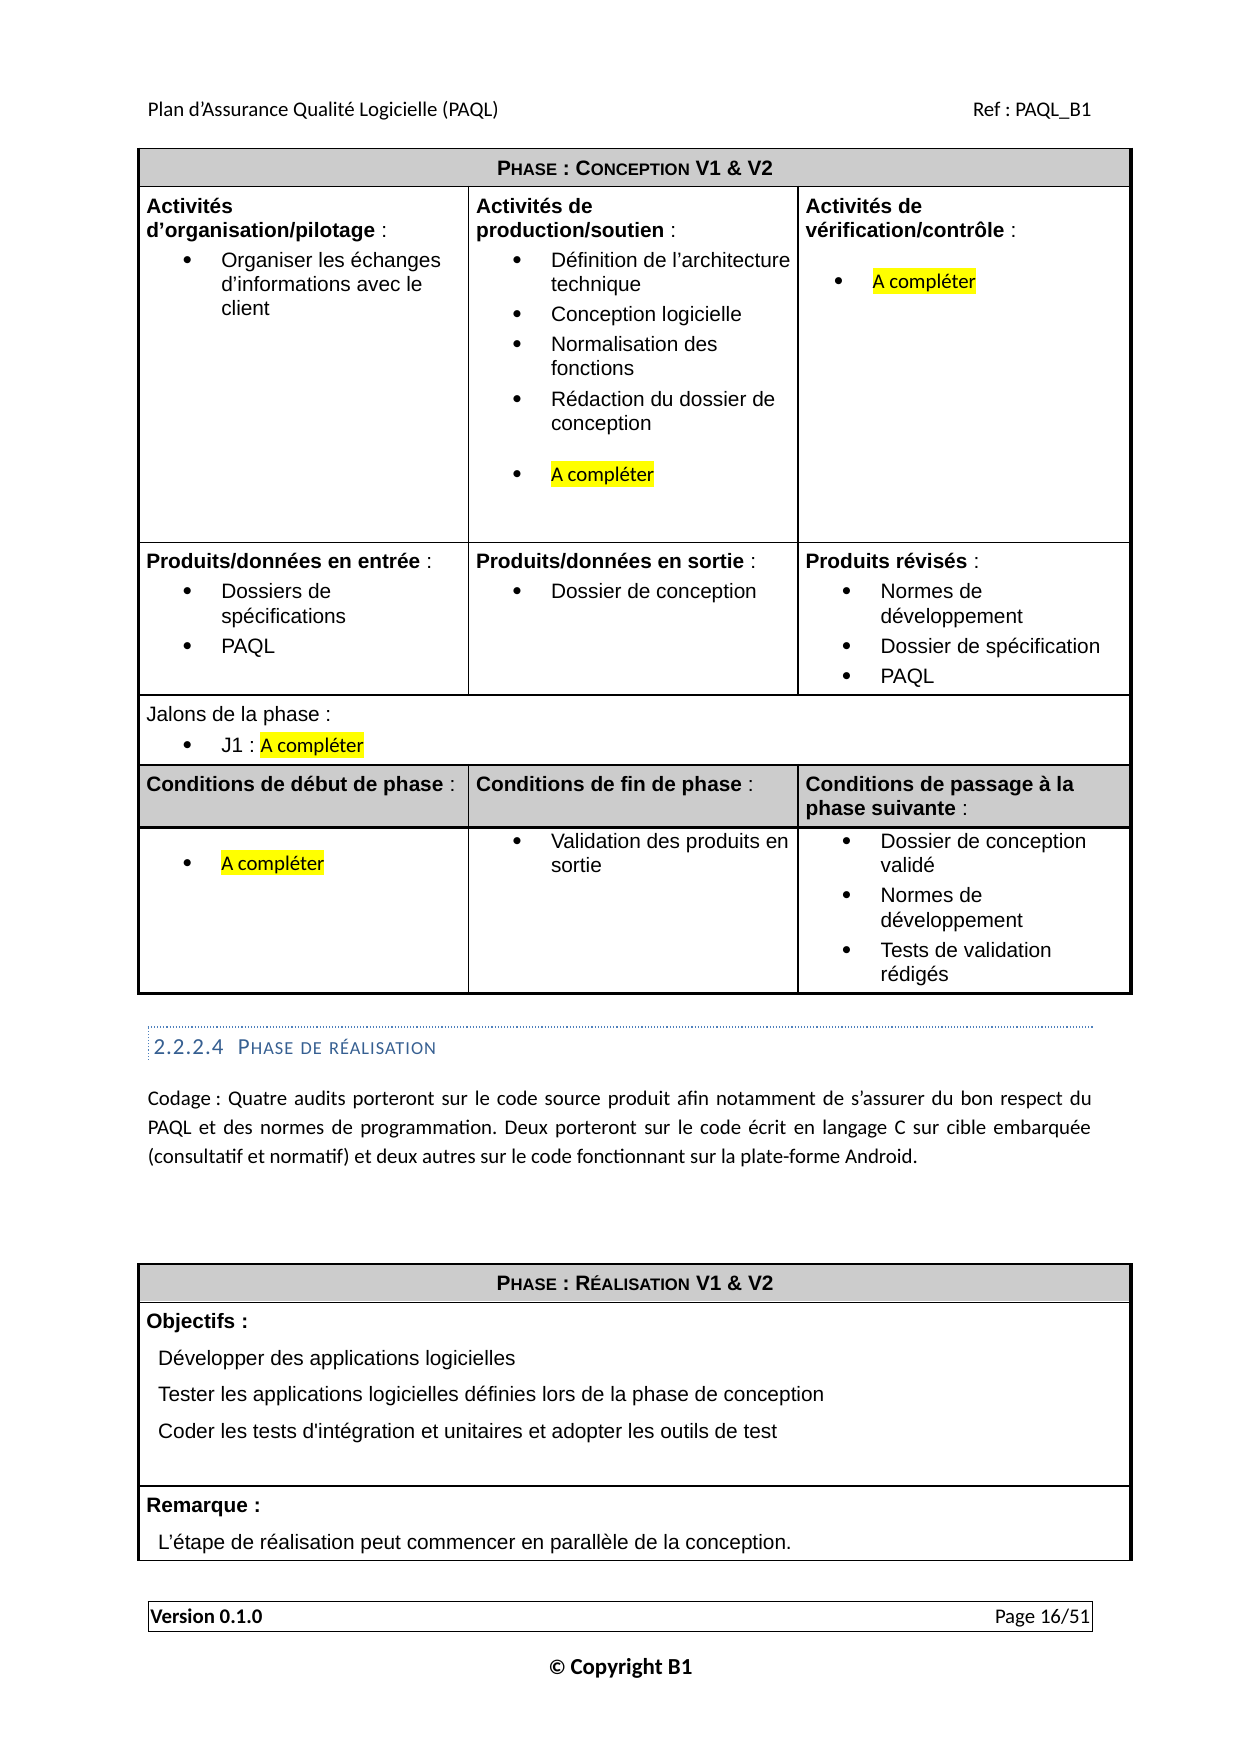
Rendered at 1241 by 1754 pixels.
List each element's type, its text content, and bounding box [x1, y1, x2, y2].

table_cell Remarque : L’étape de réalisation peut commencer en parallèle de la conception. [140, 1487, 1129, 1560]
table_cell Produits/données en entrée : Dossiers de spécifications PAQL [140, 543, 468, 694]
text Codage : Quatre audits porteront sur le code source produit afin notamment de s’assurer du bon respect du PAQL et des normes de programmation. Deux porteront sur le code écrit en langage C sur cible embarquée (consultatif et normatif) et deux autres sur le code fonctionnant sur la plate-forme Android. [148, 1085, 1093, 1168]
table_cell Activités de vérification/contrôle : A compléter [799, 187, 1129, 541]
table_cell Activités d’organisation/pilotage : Organiser les échanges d’informations avec le client [140, 187, 468, 541]
table_cell Conditions de début de phase : [140, 766, 468, 826]
table_cell Validation des produits en sortie [469, 829, 797, 992]
table_cell Activités de production/soutien : Définition de l’architecture technique Conception logicielle Normalisation des fonctions Rédaction du dossier de conception A compléter [469, 187, 797, 541]
table_cell Conditions de passage à la phase suivante : [799, 766, 1129, 826]
list Phase de réalisation [148, 1026, 1093, 1060]
table_cell Objectifs : Développer des applications logicielles Tester les applications logicielles définies lors de la phase de conception Coder les tests d'intégration et unitaires et adopter les outils de test [140, 1303, 1129, 1485]
table_cell Conditions de fin de phase : [469, 766, 797, 826]
table_cell Produits/données en sortie : Dossier de conception [469, 543, 797, 694]
table_cell Produits révisés : Normes de développement Dossier de spécification PAQL [799, 543, 1129, 694]
table_cell Dossier de conception validé Normes de développement Tests de validation rédigés [799, 829, 1129, 992]
table_cell Jalons de la phase : J1 : A compléter [140, 696, 1129, 764]
table_header Phase : Conception V1 & V2 [140, 149, 1129, 186]
table_header Phase : Réalisation V1 & V2 [140, 1265, 1129, 1301]
table_cell A compléter [140, 829, 468, 992]
